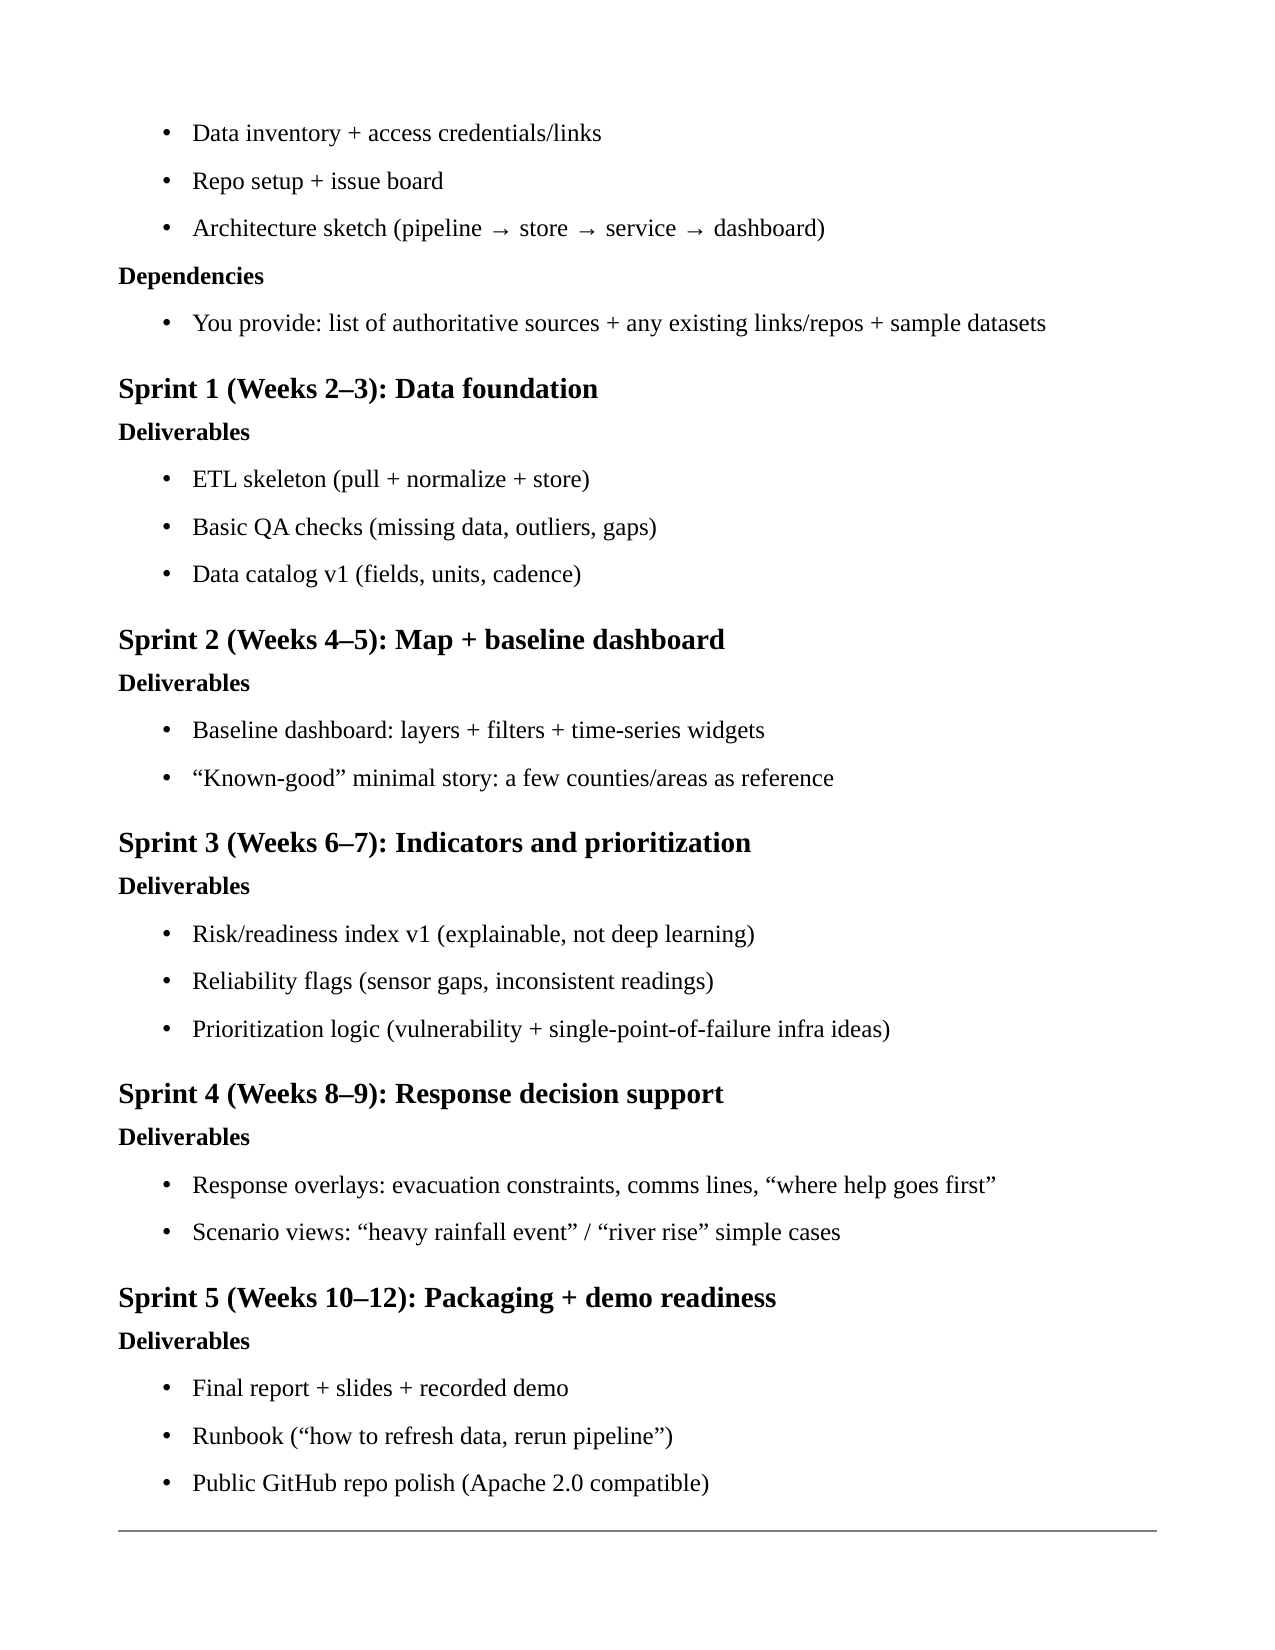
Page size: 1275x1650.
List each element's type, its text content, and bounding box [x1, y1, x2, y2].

text Dependencies [118, 261, 1157, 290]
subtitle Sprint 5 (Weeks 10–12): Packaging + demo readiness [118, 1280, 1157, 1313]
subtitle Sprint 4 (Weeks 8–9): Response decision support [118, 1076, 1157, 1110]
list Runbook (“how to refresh data, rerun pipeline”) [162, 1421, 1157, 1450]
text Deliverables [118, 871, 1157, 900]
list Response overlays: evacuation constraints, comms lines, “where help goes first” [162, 1170, 1157, 1199]
list Reliability flags (sensor gaps, inconsistent readings) [162, 966, 1157, 995]
text Deliverables [118, 1326, 1157, 1354]
list Prioritization logic (vulnerability + single-point-of-failure infra ideas) [162, 1014, 1157, 1043]
list Data inventory + access credentials/links [162, 118, 1157, 147]
list Public GitHub repo polish (Apache 2.0 compatible) [162, 1468, 1157, 1497]
list Final report + slides + recorded demo [162, 1373, 1157, 1402]
text Deliverables [118, 1122, 1157, 1151]
list ETL skeleton (pull + normalize + store) [162, 464, 1157, 493]
list Scenario views: “heavy rainfall event” / “river rise” simple cases [162, 1217, 1157, 1246]
list Basic QA checks (missing data, outliers, gaps) [162, 512, 1157, 541]
subtitle Sprint 3 (Weeks 6–7): Indicators and prioritization [118, 825, 1157, 859]
list “Known-good” minimal story: a few counties/areas as reference [162, 763, 1157, 792]
subtitle Sprint 2 (Weeks 4–5): Map + baseline dashboard [118, 622, 1157, 655]
text Deliverables [118, 668, 1157, 697]
list Architecture sketch (pipeline → store → service → dashboard) [162, 213, 1157, 242]
subtitle Sprint 1 (Weeks 2–3): Data foundation [118, 371, 1157, 404]
list Risk/readiness index v1 (explainable, not deep learning) [162, 919, 1157, 948]
list Baseline dashboard: layers + filters + time-series widgets [162, 715, 1157, 744]
list You provide: list of authoritative sources + any existing links/repos + sample datasets [162, 308, 1157, 337]
list Data catalog v1 (fields, units, cadence) [162, 559, 1157, 588]
list Repo setup + issue board [162, 166, 1157, 194]
text Deliverables [118, 417, 1157, 446]
